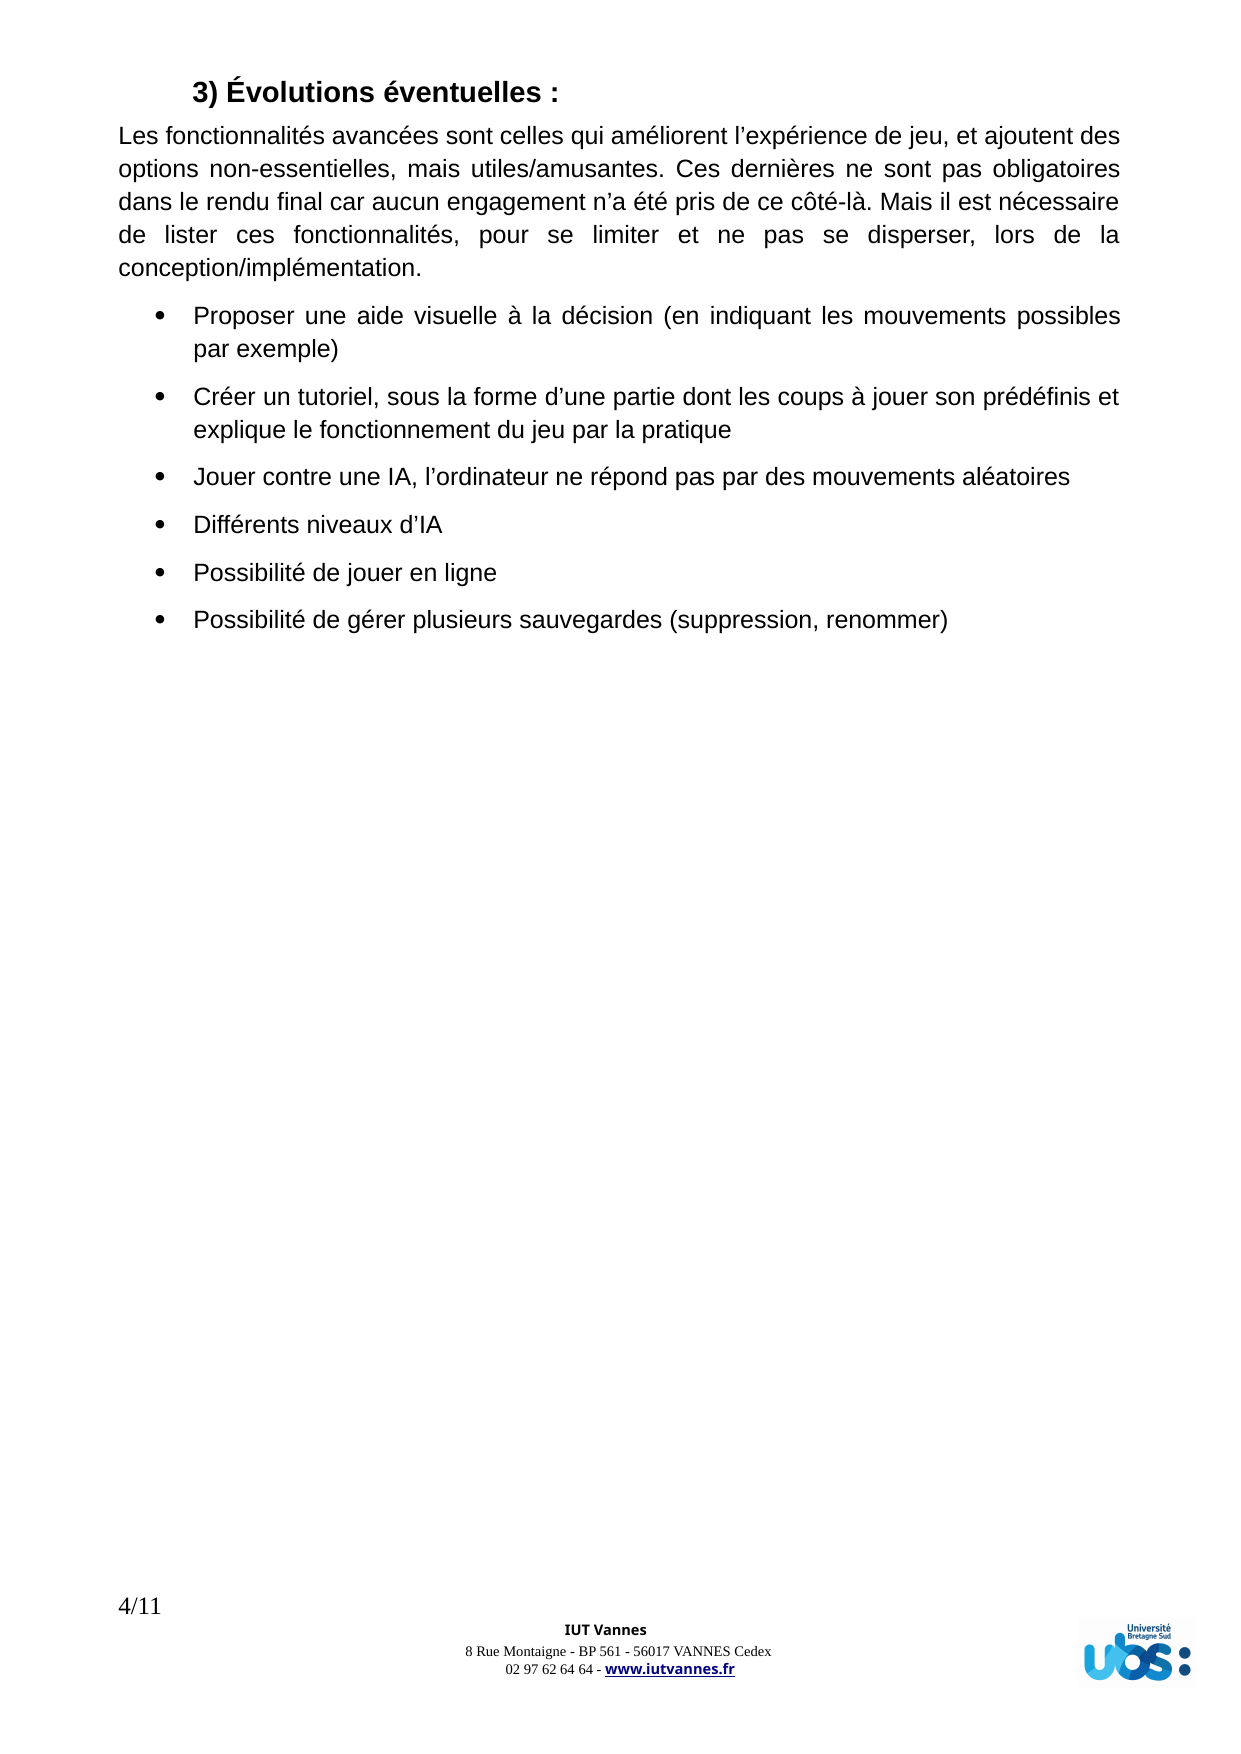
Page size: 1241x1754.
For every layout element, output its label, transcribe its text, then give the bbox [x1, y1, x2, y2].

subtitle 3) Évolutions éventuelles : [118, 75, 1122, 108]
list Différents niveaux d’IA [156, 510, 1122, 539]
list Possibilité de jouer en ligne [156, 558, 1122, 586]
list Possibilité de gérer plusieurs sauvegardes (suppression, renommer) [156, 605, 1122, 634]
list Proposer une aide visuelle à la décision (en indiquant les mouvements possibles par exemple) [156, 301, 1122, 363]
list Créer un tutoriel, sous la forme d’une partie dont les coups à jouer son prédéfinis et explique le fonctionnement du jeu par la pratique [156, 381, 1122, 443]
list Jouer contre une IA, l’ordinateur ne répond pas par des mouvements aléatoires [156, 462, 1122, 491]
text Les fonctionnalités avancées sont celles qui améliorent l’expérience de jeu, et ajoutent des options non-essentielles, mais utiles/amusantes. Ces dernières ne sont pas obligatoires dans le rendu final car aucun engagement n’a été pris de ce côté-là. Mais il est nécessaire de lister ces fonctionnalités, pour se limiter et ne pas se disperser, lors de la conception/implémentation. [118, 121, 1122, 282]
